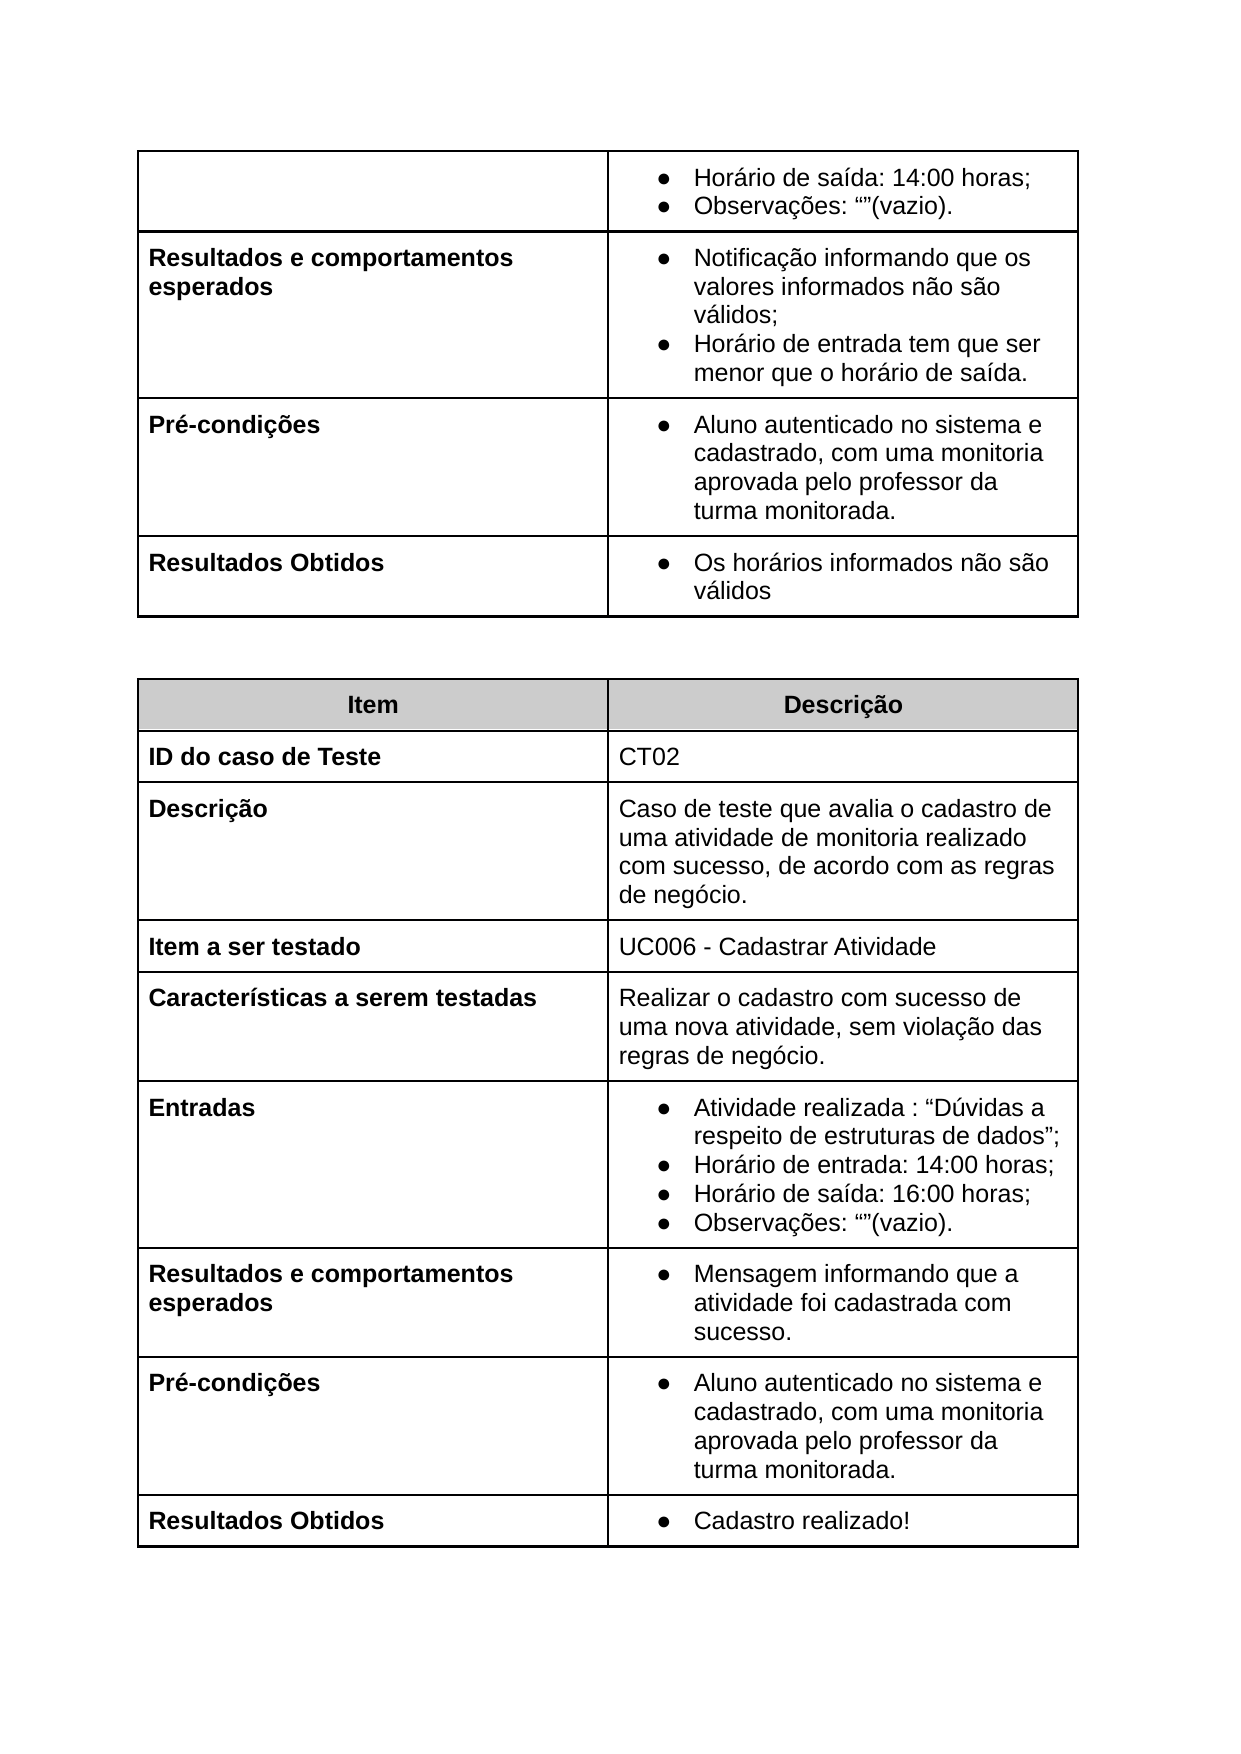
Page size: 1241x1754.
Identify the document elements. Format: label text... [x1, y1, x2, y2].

table_cell Atividade realizada : “Resolução da lista de exercício”; Horário de entrada: 16:00 horas; Horário de saída: 14:00 horas; Observações: “”(vazio). [609, 152, 1077, 230]
table_cell UC006 - Cadastrar Atividade [609, 921, 1077, 971]
table_cell Realizar o cadastro com sucesso de uma nova atividade, sem violação das regras de negócio. [609, 973, 1077, 1080]
table_cell Item a ser testado [139, 921, 607, 971]
table_cell Entradas [139, 1082, 607, 1247]
table_cell Resultados Obtidos [139, 1496, 607, 1545]
table_cell Resultados e comportamentos esperados [139, 233, 607, 397]
table_cell Pré-condições [139, 399, 607, 535]
table_cell Aluno autenticado no sistema e cadastrado, com uma monitoria aprovada pelo professor da turma monitorada. [609, 1358, 1077, 1494]
table_header Item [139, 680, 607, 729]
table_cell Resultados Obtidos [139, 537, 607, 615]
table_cell Características a serem testadas [139, 973, 607, 1080]
table_cell ID do caso de Teste [139, 732, 607, 781]
table_cell Caso de teste que avalia o cadastro de uma atividade de monitoria realizado com sucesso, de acordo com as regras de negócio. [609, 783, 1077, 919]
table_cell Resultados e comportamentos esperados [139, 1249, 607, 1356]
table_cell Notificação informando que os valores informados não são válidos; Horário de entrada tem que ser menor que o horário de saída. [609, 233, 1077, 397]
table_cell Mensagem informando que a atividade foi cadastrada com sucesso. [609, 1249, 1077, 1356]
table_cell CT02 [609, 732, 1077, 781]
table_cell Descrição [139, 783, 607, 919]
table_cell Os horários informados não são válidos [609, 537, 1077, 615]
table_cell Pré-condições [139, 1358, 607, 1494]
table_cell Atividade realizada : “Dúvidas a respeito de estruturas de dados”; Horário de entrada: 14:00 horas; Horário de saída: 16:00 horas; Observações: “”(vazio). [609, 1082, 1077, 1247]
table_cell [139, 152, 607, 230]
table_cell Cadastro realizado! [609, 1496, 1077, 1545]
table_header Descrição [609, 680, 1077, 729]
table_cell Aluno autenticado no sistema e cadastrado, com uma monitoria aprovada pelo professor da turma monitorada. [609, 399, 1077, 535]
